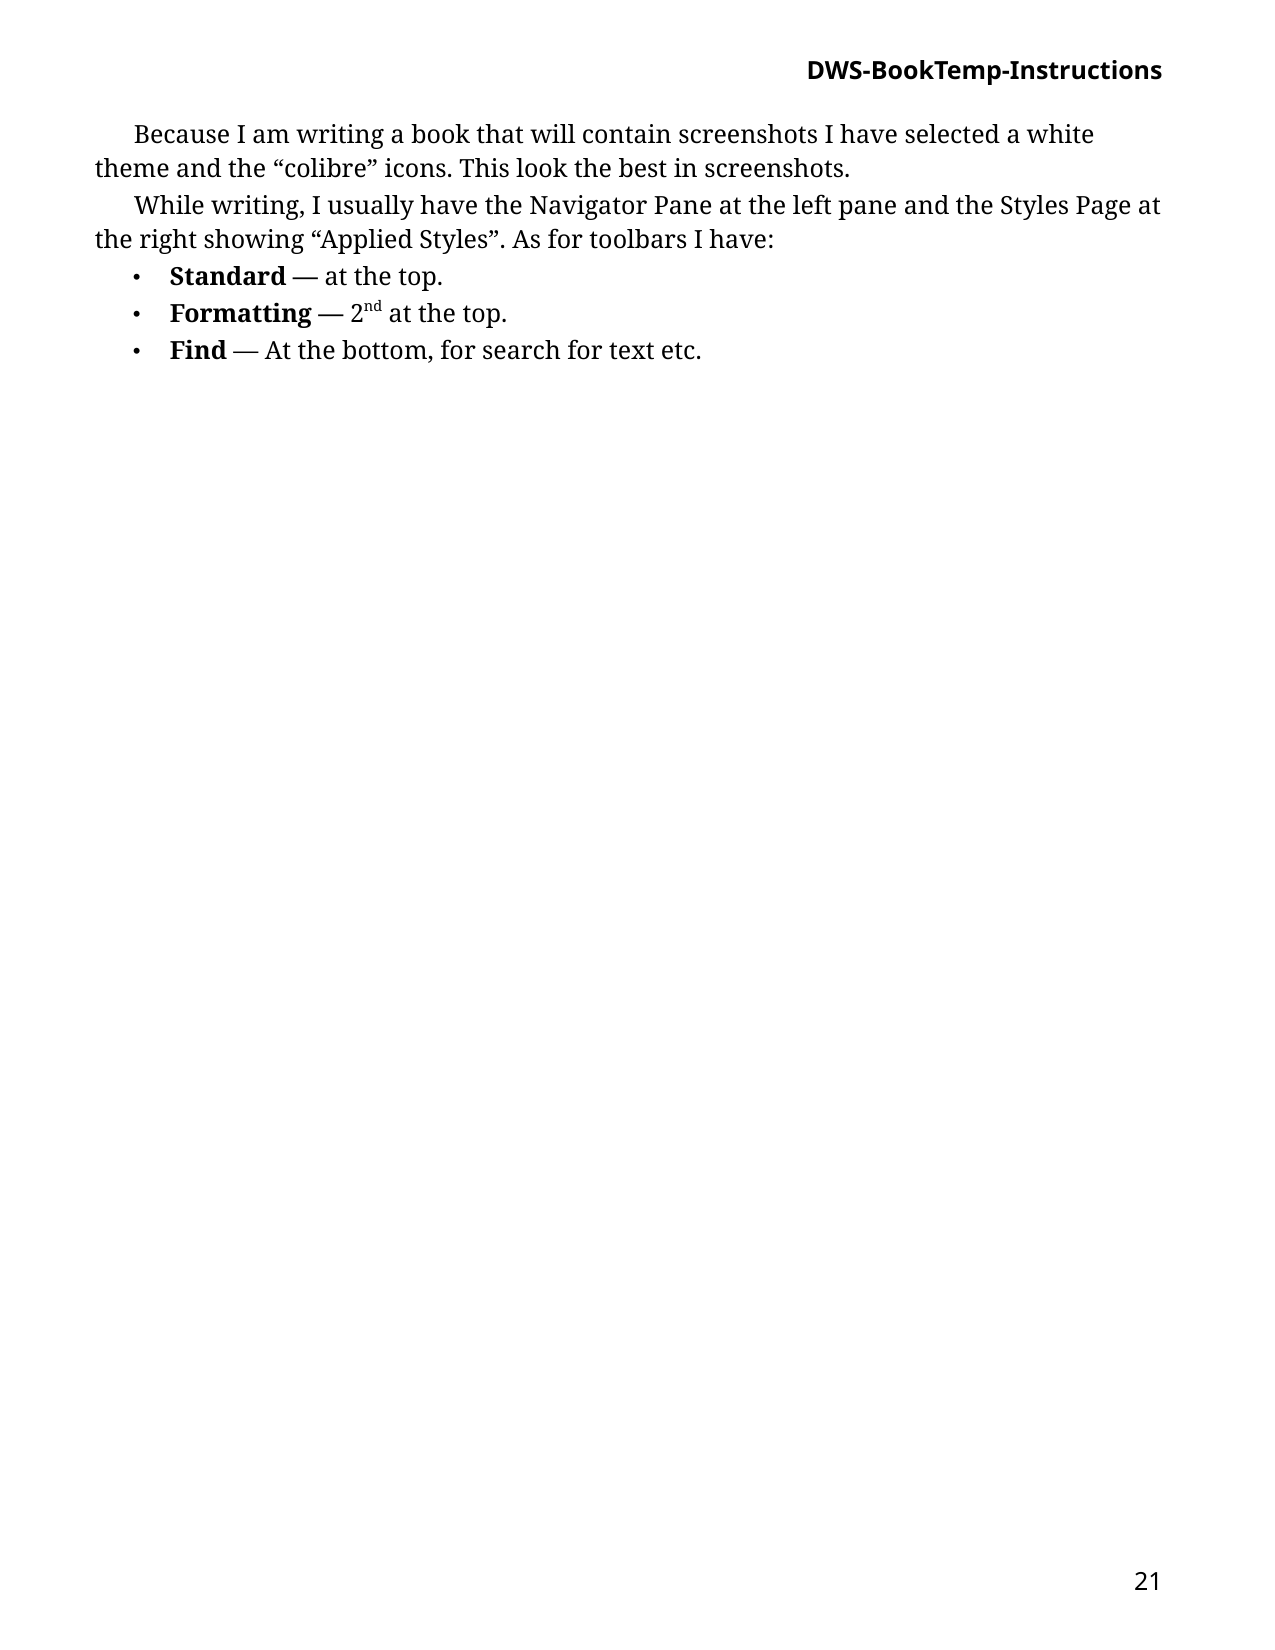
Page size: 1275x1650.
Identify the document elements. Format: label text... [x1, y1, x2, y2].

list Find — At the bottom, for search for text etc. [132, 333, 1162, 367]
list Formatting — 2nd at the top. [132, 296, 1162, 330]
text Because I am writing a book that will contain screenshots I have selected a white theme and the “colibre” icons. This look the best in screenshots. [94, 117, 1162, 185]
list Standard — at the top. [132, 259, 1162, 293]
text While writing, I usually have the Navigator Pane at the left pane and the Styles Page at the right showing “Applied Styles”. As for toolbars I have: [94, 188, 1162, 256]
